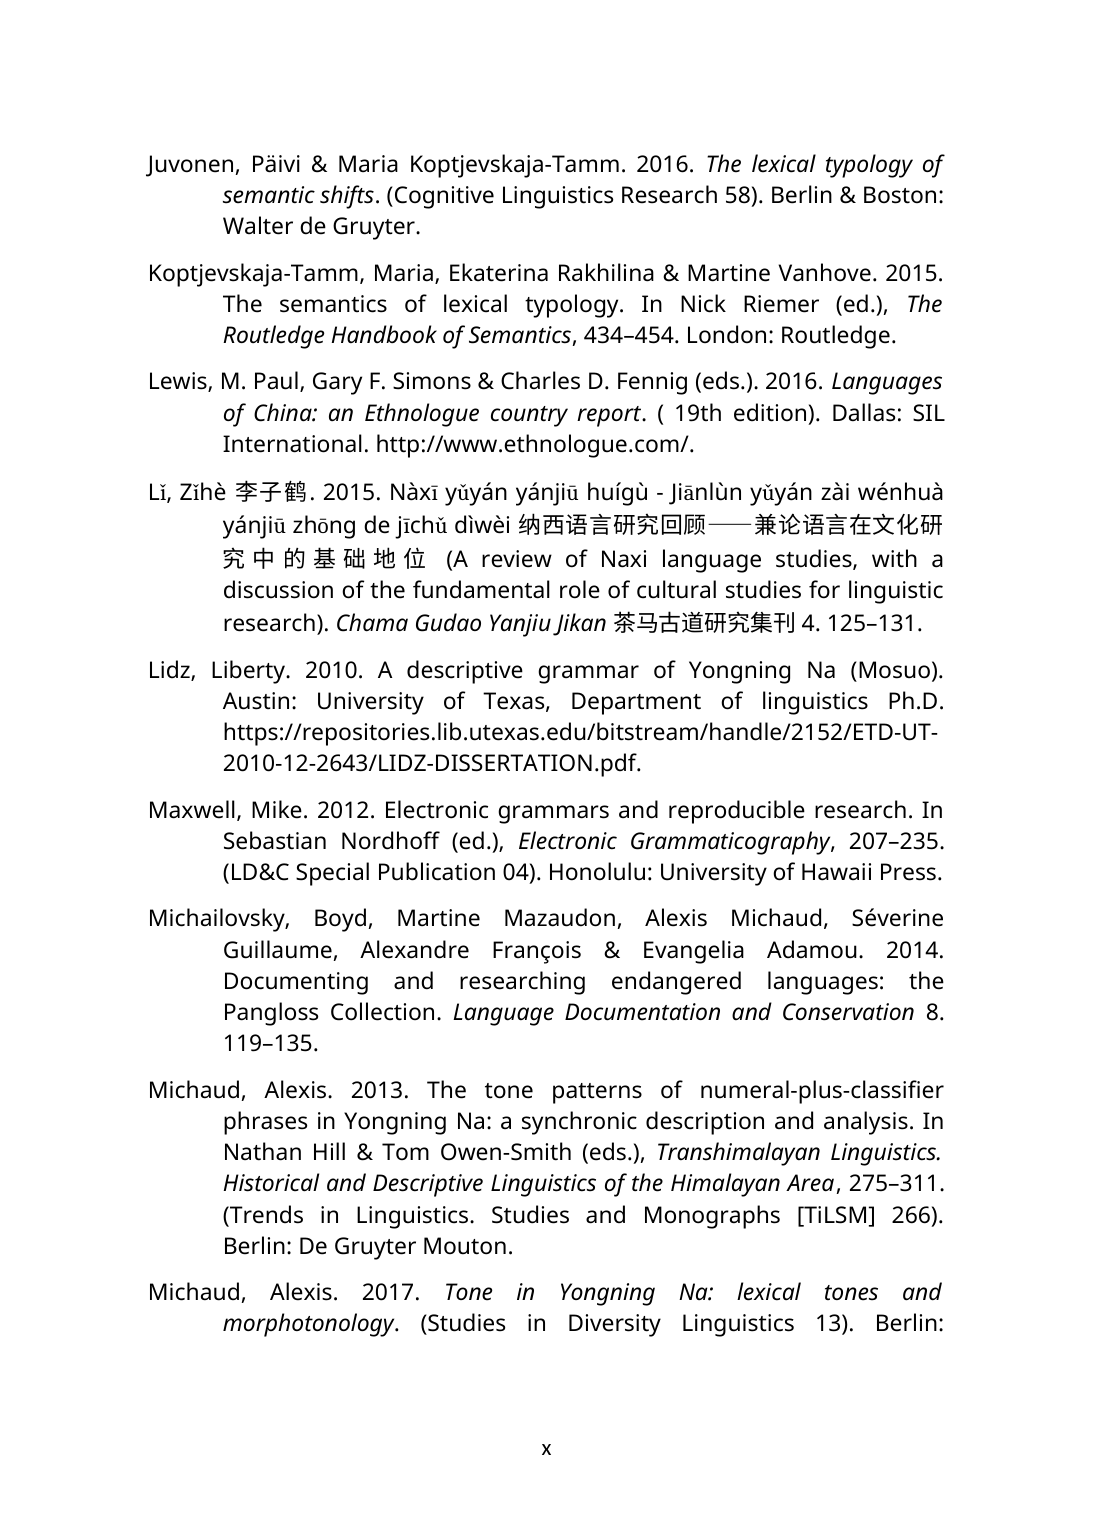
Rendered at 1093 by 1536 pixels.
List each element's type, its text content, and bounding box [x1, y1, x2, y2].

text Juvonen, Päivi & Maria Koptjevskaja-Tamm. 2016. The lexical typology of semantic shifts. (Cognitive Linguistics Research 58). Berlin & Boston: Walter de Gruyter. [148, 148, 945, 241]
text Lewis, M. Paul, Gary F. Simons & Charles D. Fennig (eds.). 2016. Languages of China: an Ethnologue country report. ( 19th edition). Dallas: SIL International. http://www.ethnologue.com/. [148, 365, 945, 459]
text Koptjevskaja-Tamm, Maria, Ekaterina Rakhilina & Martine Vanhove. 2015. The semantics of lexical typology. In Nick Riemer (ed.), The Routledge Handbook of Semantics, 434–454. London: Routledge. [148, 256, 945, 350]
text Lidz, Liberty. 2010. A descriptive grammar of Yongning Na (Mosuo). Austin: University of Texas, Department of linguistics Ph.D. https://repositories.lib.utexas.edu/bitstream/handle/2152/ETD-UT-2010-12-2643/LIDZ-DISSERTATION.pdf. [148, 653, 945, 778]
text Michailovsky, Boyd, Martine Mazaudon, Alexis Michaud, Séverine Guillaume, Alexandre François & Evangelia Adamou. 2014. Documenting and researching endangered languages: the Pangloss Collection. Language Documentation and Conservation 8. 119–135. [148, 902, 945, 1058]
text Maxwell, Mike. 2012. Electronic grammars and reproducible research. In Sebastian Nordhoff (ed.), Electronic Grammaticography, 207–235. (LD&C Special Publication 04). Honolulu: University of Hawaii Press. [148, 793, 945, 887]
text Lǐ, Zǐhè 李子鹤. 2015. Nàxī yǔyán yánjiū huígù - Jiānlùn yǔyán zài wénhuà yánjiū zhōng de jīchǔ dìwèi 纳西语言研究回顾——兼论语言在文化研究中的基础地位 (A review of Naxi language studies, with a discussion of the fundamental role of cultural studies for linguistic research). Chama Gudao Yanjiu Jikan 茶马古道研究集刊 4. 125–131. [148, 474, 945, 638]
text Michaud, Alexis. 2013. The tone patterns of numeral-plus-classifier phrases in Yongning Na: a synchronic description and analysis. In Nathan Hill & Tom Owen-Smith (eds.), Transhimalayan Linguistics. Historical and Descriptive Linguistics of the Himalayan Area, 275–311. (Trends in Linguistics. Studies and Monographs [TiLSM] 266). Berlin: De Gruyter Mouton. [148, 1073, 945, 1261]
text Michaud, Alexis. 2017. Tone in Yongning Na: lexical tones and morphotonology. (Studies in Diversity Linguistics 13). Berlin: [148, 1276, 945, 1338]
